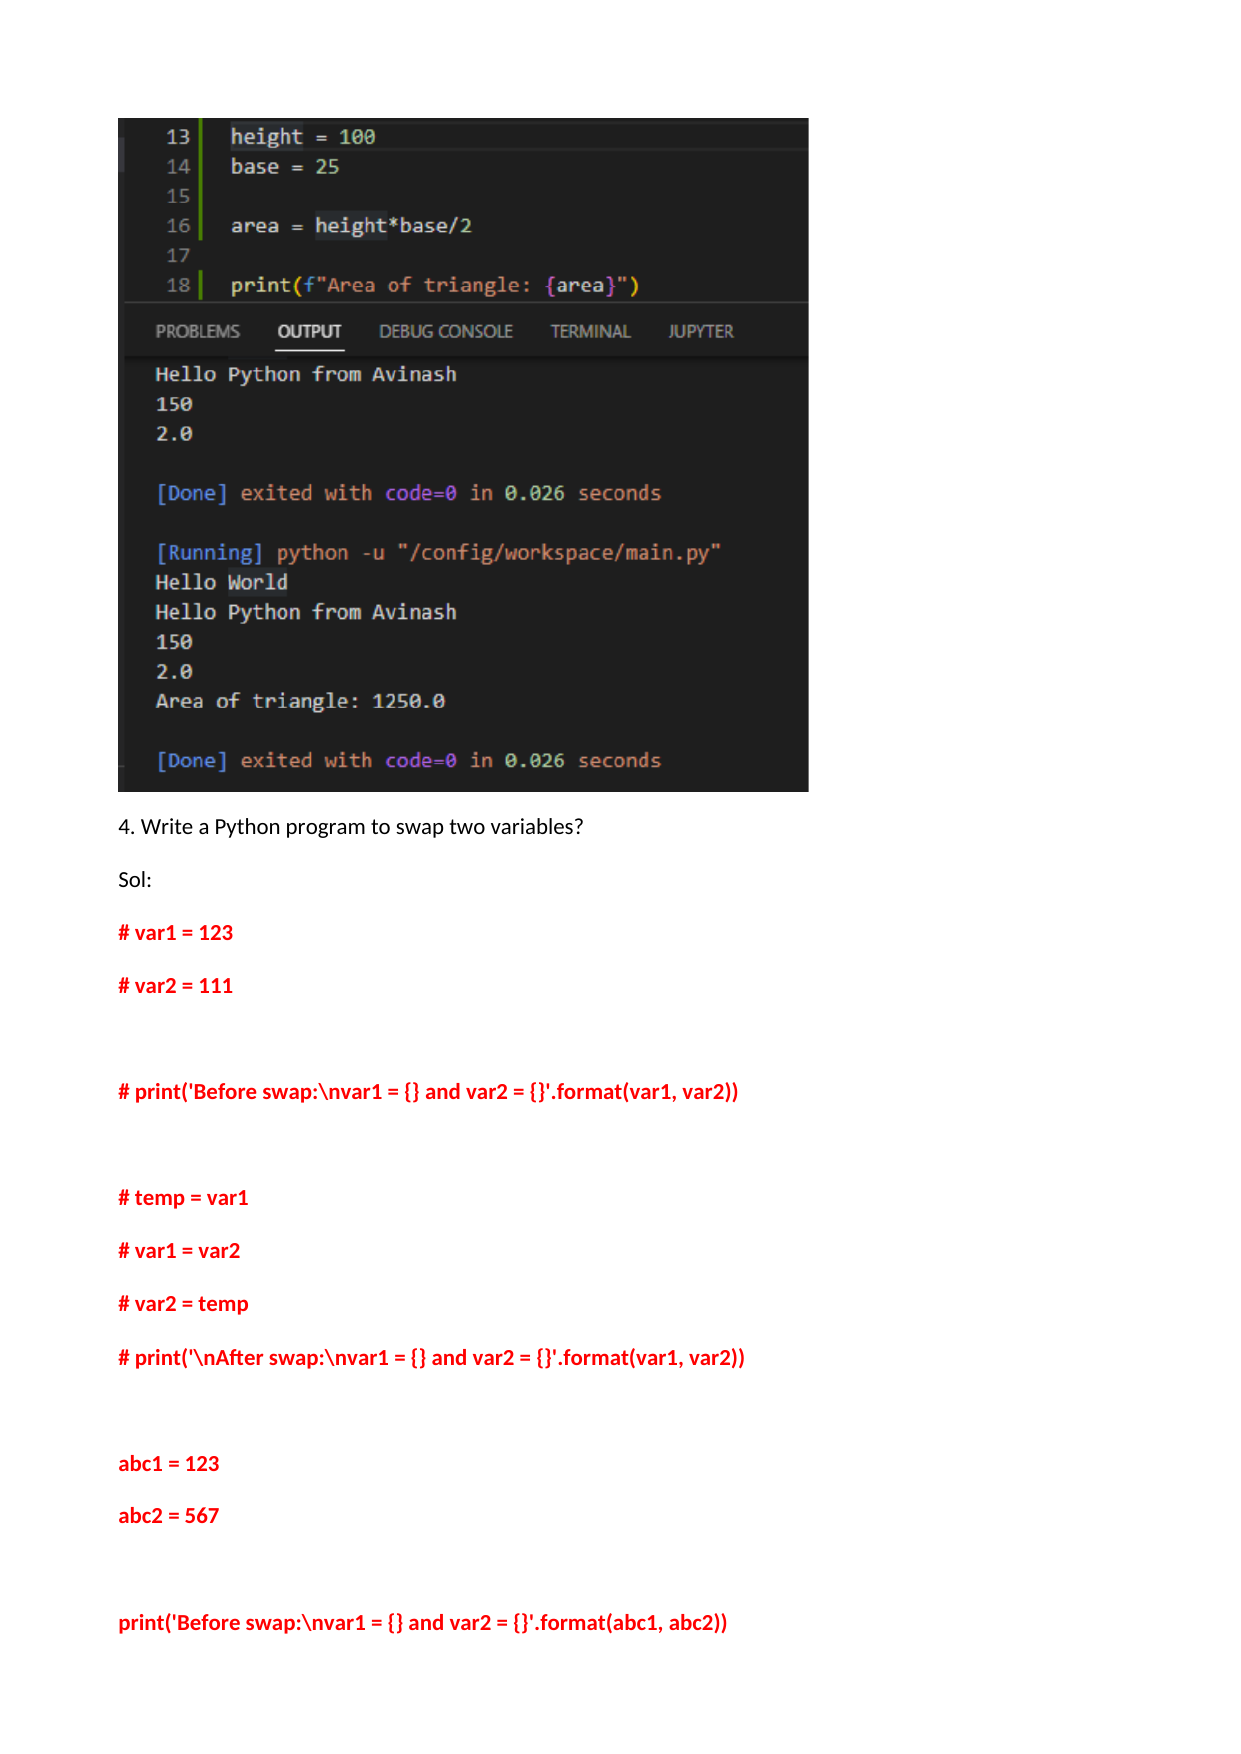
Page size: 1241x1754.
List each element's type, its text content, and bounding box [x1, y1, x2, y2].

text abc1 = 123 [118, 1449, 1122, 1477]
text Sol: [118, 865, 1122, 893]
text # var2 = 111 [118, 971, 1122, 999]
text print('Before swap:\nvar1 = {} and var2 = {}'.format(abc1, abc2)) [118, 1608, 1122, 1636]
text 4. Write a Python program to swap two variables? [118, 812, 1122, 840]
text # print('Before swap:\nvar1 = {} and var2 = {}'.format(var1, var2)) [118, 1077, 1122, 1106]
text # temp = var1 [118, 1183, 1122, 1212]
text abc2 = 567 [118, 1502, 1122, 1530]
text # print('\nAfter swap:\nvar1 = {} and var2 = {}'.format(var1, var2)) [118, 1343, 1122, 1371]
text # var1 = var2 [118, 1237, 1122, 1264]
text # var1 = 123 [118, 918, 1122, 946]
text # var2 = temp [118, 1289, 1122, 1318]
